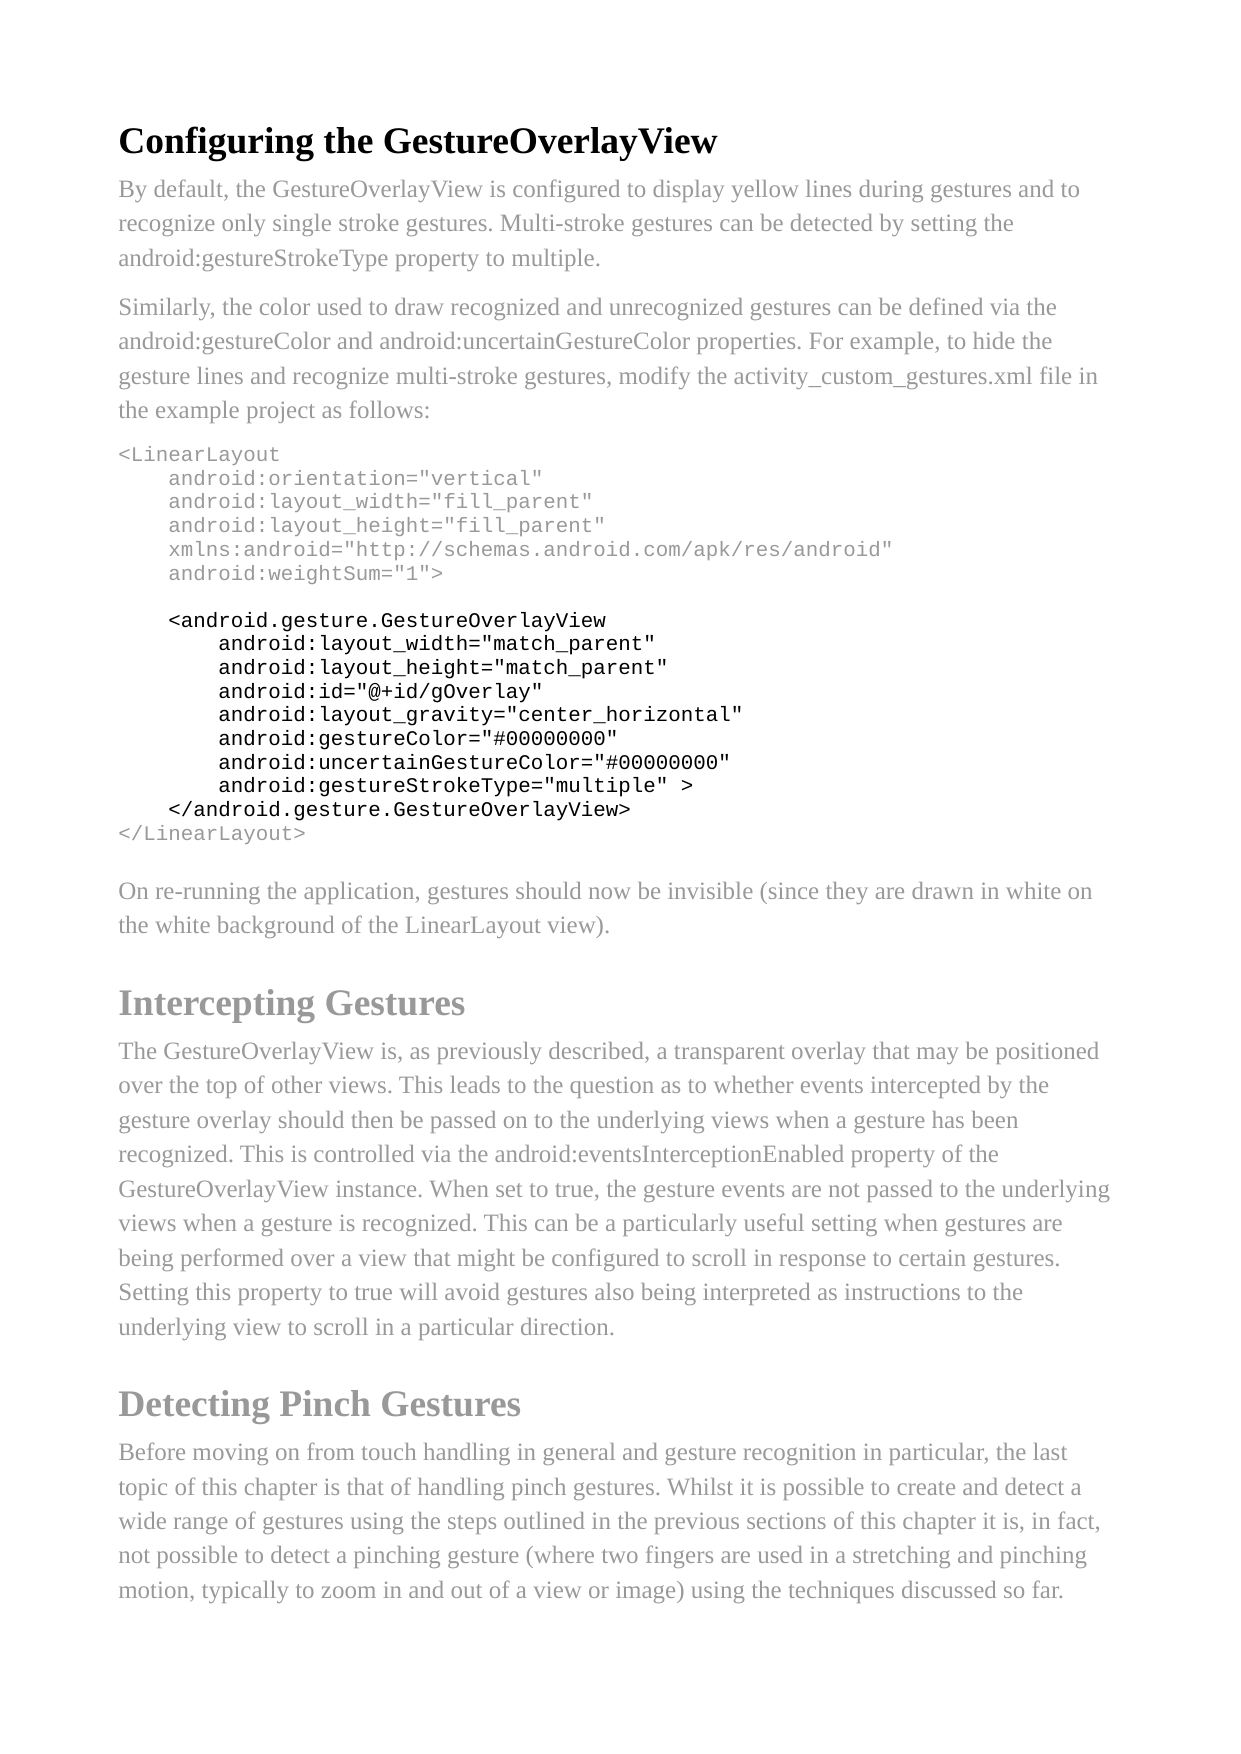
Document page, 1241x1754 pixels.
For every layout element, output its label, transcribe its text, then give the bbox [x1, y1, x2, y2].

text xmlns:android="http://schemas.android.com/apk/res/android" [118, 539, 1122, 562]
subtitle Intercepting Gestures [118, 980, 1122, 1023]
text By default, the GestureOverlayView is configured to display yellow lines during gestures and to recognize only single stroke gestures. Multi-stroke gestures can be detected by setting the android:gestureStrokeType property to multiple. [118, 174, 1122, 271]
text <android.gesture.GestureOverlayView [118, 610, 1122, 633]
text android:layout_width="match_parent" [118, 633, 1122, 657]
subtitle Configuring the GestureOverlayView [118, 118, 1122, 161]
text Similarly, the color used to draw recognized and unrecognized gestures can be defined via the android:gestureColor and android:uncertainGestureColor properties. For example, to hide the gesture lines and recognize multi-stroke gestures, modify the activity_custom_gestures.xml file in the example project as follows: [118, 292, 1122, 424]
text android:id="@+id/gOverlay" [118, 681, 1122, 704]
text android:layout_height="fill_parent" [118, 515, 1122, 539]
text The GestureOverlayView is, as previously described, a transparent overlay that may be positioned over the top of other views. This leads to the question as to whether events intercepted by the gesture overlay should then be passed on to the underlying views when a gesture has been recognized. This is controlled via the android:eventsInterceptionEnabled property of the GestureOverlayView instance. When set to true, the gesture events are not passed to the underlying views when a gesture is recognized. This can be a particularly useful setting when gestures are being performed over a view that might be configured to scroll in response to certain gestures. Setting this property to true will avoid gestures also being interpreted as instructions to the underlying view to scroll in a particular direction. [118, 1036, 1122, 1340]
text On re-running the application, gestures should now be invisible (since they are drawn in white on the white background of the LinearLayout view). [118, 876, 1122, 939]
text android:gestureColor="#00000000" [118, 728, 1122, 752]
text </LinearLayout> [118, 823, 1122, 846]
text android:gestureStrokeType="multiple" > [118, 775, 1122, 799]
text android:layout_height="match_parent" [118, 657, 1122, 681]
text android:weightSum="1"> [118, 562, 1122, 586]
text android:orientation="vertical" [118, 468, 1122, 492]
text </android.gesture.GestureOverlayView> [118, 799, 1122, 823]
text <LinearLayout [118, 444, 1122, 468]
text Before moving on from touch handling in general and gesture recognition in particular, the last topic of this chapter is that of handling pinch gestures. Whilst it is possible to create and detect a wide range of gestures using the steps outlined in the previous sections of this chapter it is, in fact, not possible to detect a pinching gesture (where two fingers are used in a stretching and pinching motion, typically to zoom in and out of a view or image) using the techniques discussed so far. [118, 1437, 1122, 1604]
text android:layout_width="fill_parent" [118, 492, 1122, 515]
subtitle Detecting Pinch Gestures [118, 1381, 1122, 1424]
text android:uncertainGestureColor="#00000000" [118, 752, 1122, 775]
text android:layout_gravity="center_horizontal" [118, 704, 1122, 728]
